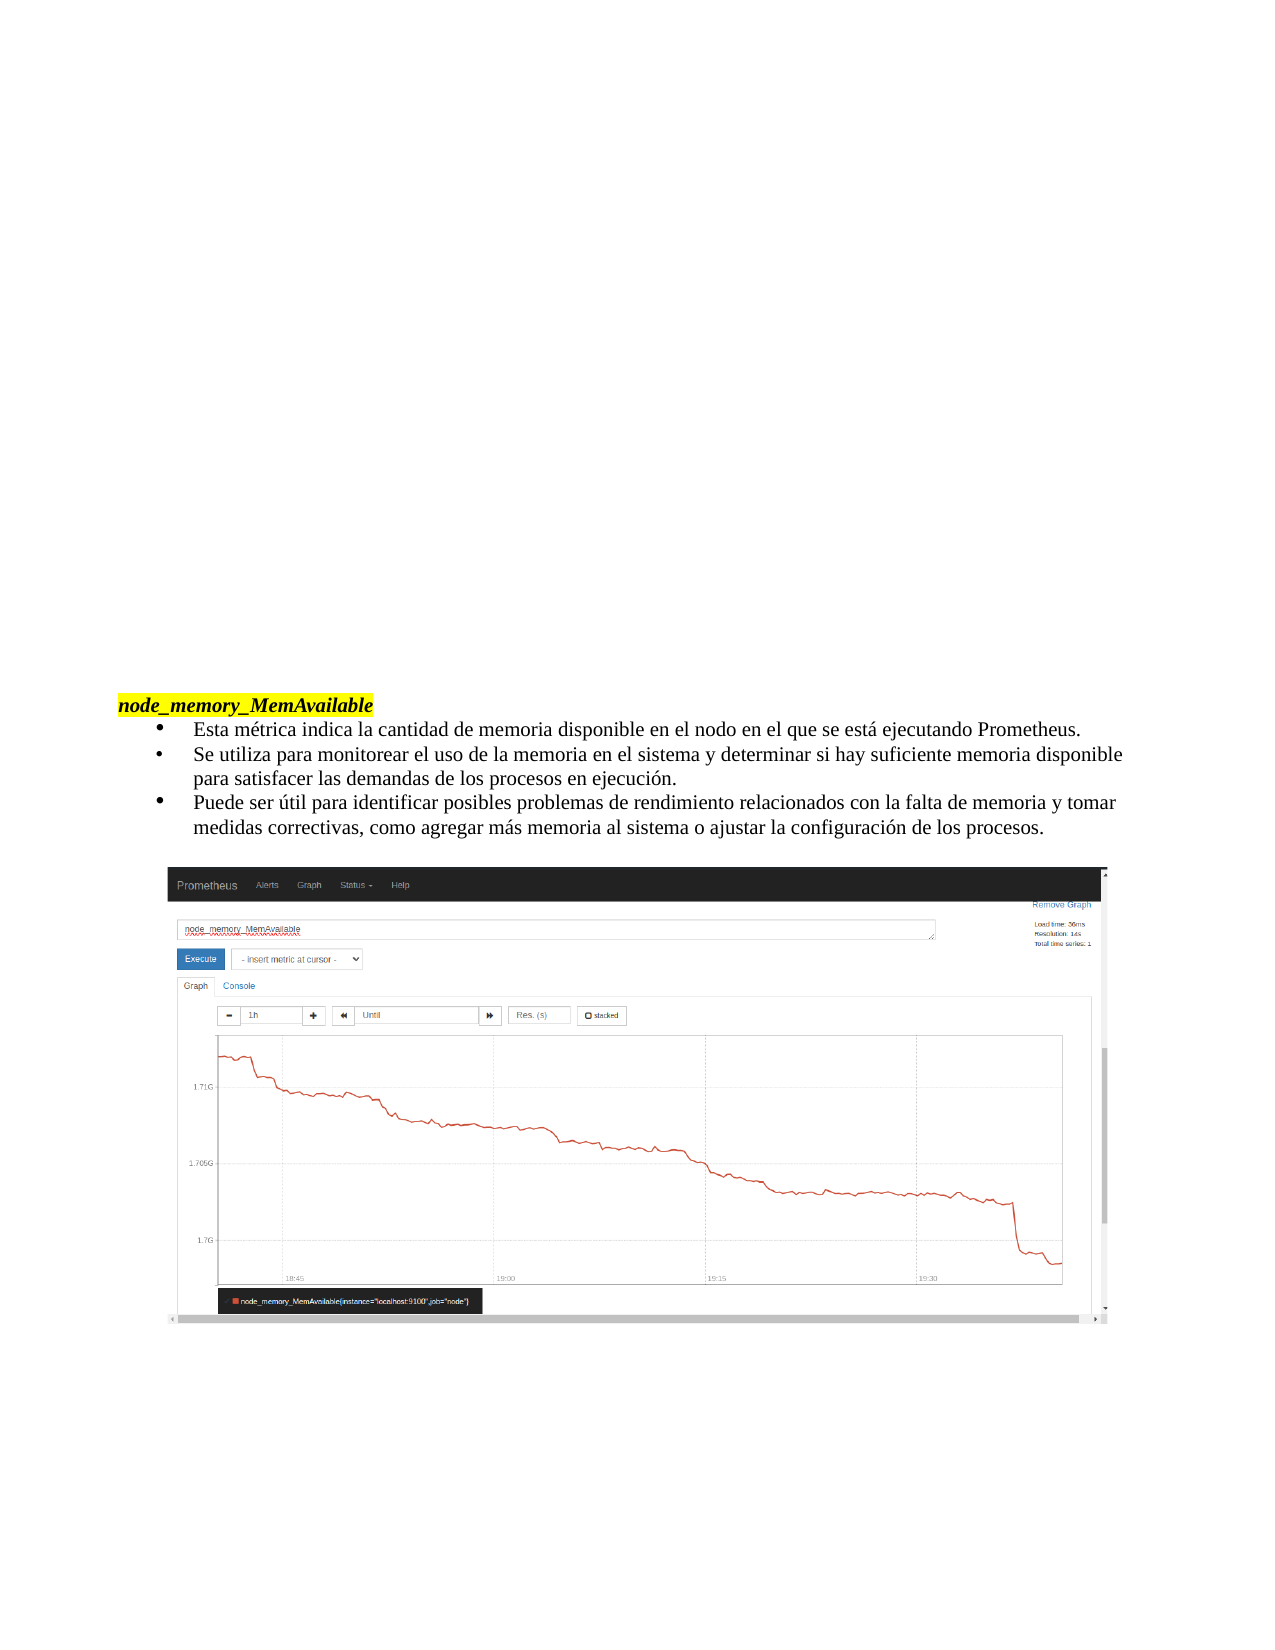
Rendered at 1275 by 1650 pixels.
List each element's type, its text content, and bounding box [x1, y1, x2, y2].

list Puede ser útil para identificar posibles problemas de rendimiento relacionados con la falta de memoria y tomar medidas correctivas, como agregar más memoria al sistema o ajustar la configuración de los procesos. [156, 790, 1157, 839]
list Esta métrica indica la cantidad de memoria disponible en el nodo en el que se está ejecutando Prometheus. [156, 717, 1157, 742]
picture [167, 867, 1108, 1324]
list Se utiliza para monitorear el uso de la memoria en el sistema y determinar si hay suficiente memoria disponible para satisfacer las demandas de los procesos en ejecución. [156, 742, 1157, 790]
text node_memory_MemAvailable [118, 693, 1157, 717]
